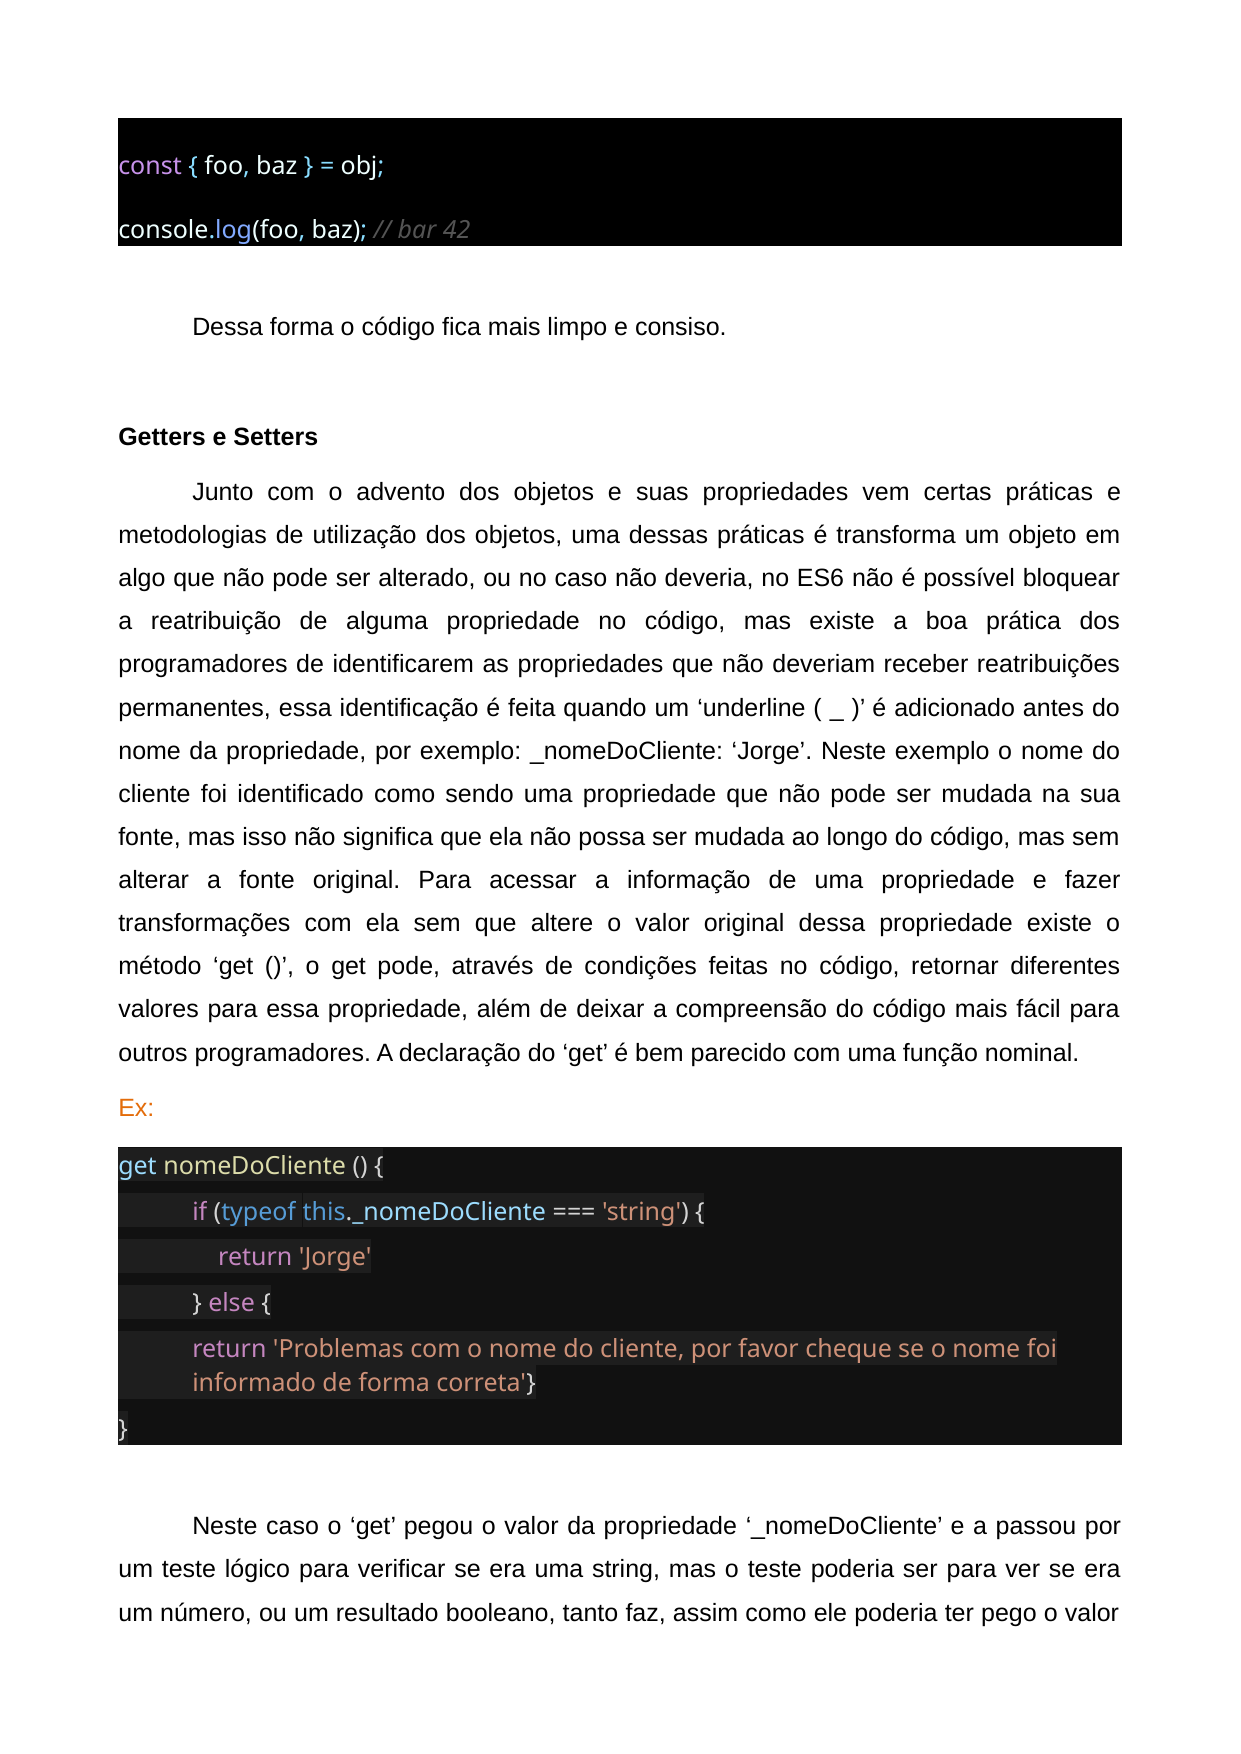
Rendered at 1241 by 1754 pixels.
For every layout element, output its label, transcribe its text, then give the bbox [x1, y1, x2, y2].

text } [118, 1411, 1122, 1445]
text const { foo, baz } = obj; [118, 148, 1122, 182]
text Ex: [118, 1092, 1122, 1121]
text } else { [118, 1285, 1122, 1319]
text return 'Problemas com o nome do cliente, por favor cheque se o nome foi informado de forma correta'} [118, 1331, 1122, 1399]
text Getters e Setters [118, 422, 1122, 451]
text Junto com o advento dos objetos e suas propriedades vem certas práticas e metodologias de utilização dos objetos, uma dessas práticas é transforma um objeto em algo que não pode ser alterado, ou no caso não deveria, no ES6 não é possível bloquear a reatribuição de alguma propriedade no código, mas existe a boa prática dos programadores de identificarem as propriedades que não deveriam receber reatribuições permanentes, essa identificação é feita quando um ‘underline ( _ )’ é adicionado antes do nome da propriedade, por exemplo: _nomeDoCliente: ‘Jorge’. Neste exemplo o nome do cliente foi identificado como sendo uma propriedade que não pode ser mudada na sua fonte, mas isso não significa que ela não possa ser mudada ao longo do código, mas sem alterar a fonte original. Para acessar a informação de uma propriedade e fazer transformações com ela sem que altere o valor original dessa propriedade existe o método ‘get ()’, o get pode, através de condições feitas no código, retornar diferentes valores para essa propriedade, além de deixar a compreensão do código mais fácil para outros programadores. A declaração do ‘get’ é bem parecido com uma função nominal. [118, 477, 1122, 1066]
text Neste caso o ‘get’ pegou o valor da propriedade ‘_nomeDoCliente’ e a passou por um teste lógico para verificar se era uma string, mas o teste poderia ser para ver se era um número, ou um resultado booleano, tanto faz, assim como ele poderia ter pego o valor [118, 1511, 1122, 1626]
text return 'Jorge' [118, 1239, 1122, 1273]
text Dessa forma o código fica mais limpo e consiso. [118, 312, 1122, 341]
text console.log(foo, baz); // bar 42 [118, 212, 1122, 246]
text get nomeDoCliente () { [118, 1147, 1122, 1181]
text if (typeof this._nomeDoCliente === 'string') { [118, 1193, 1122, 1227]
